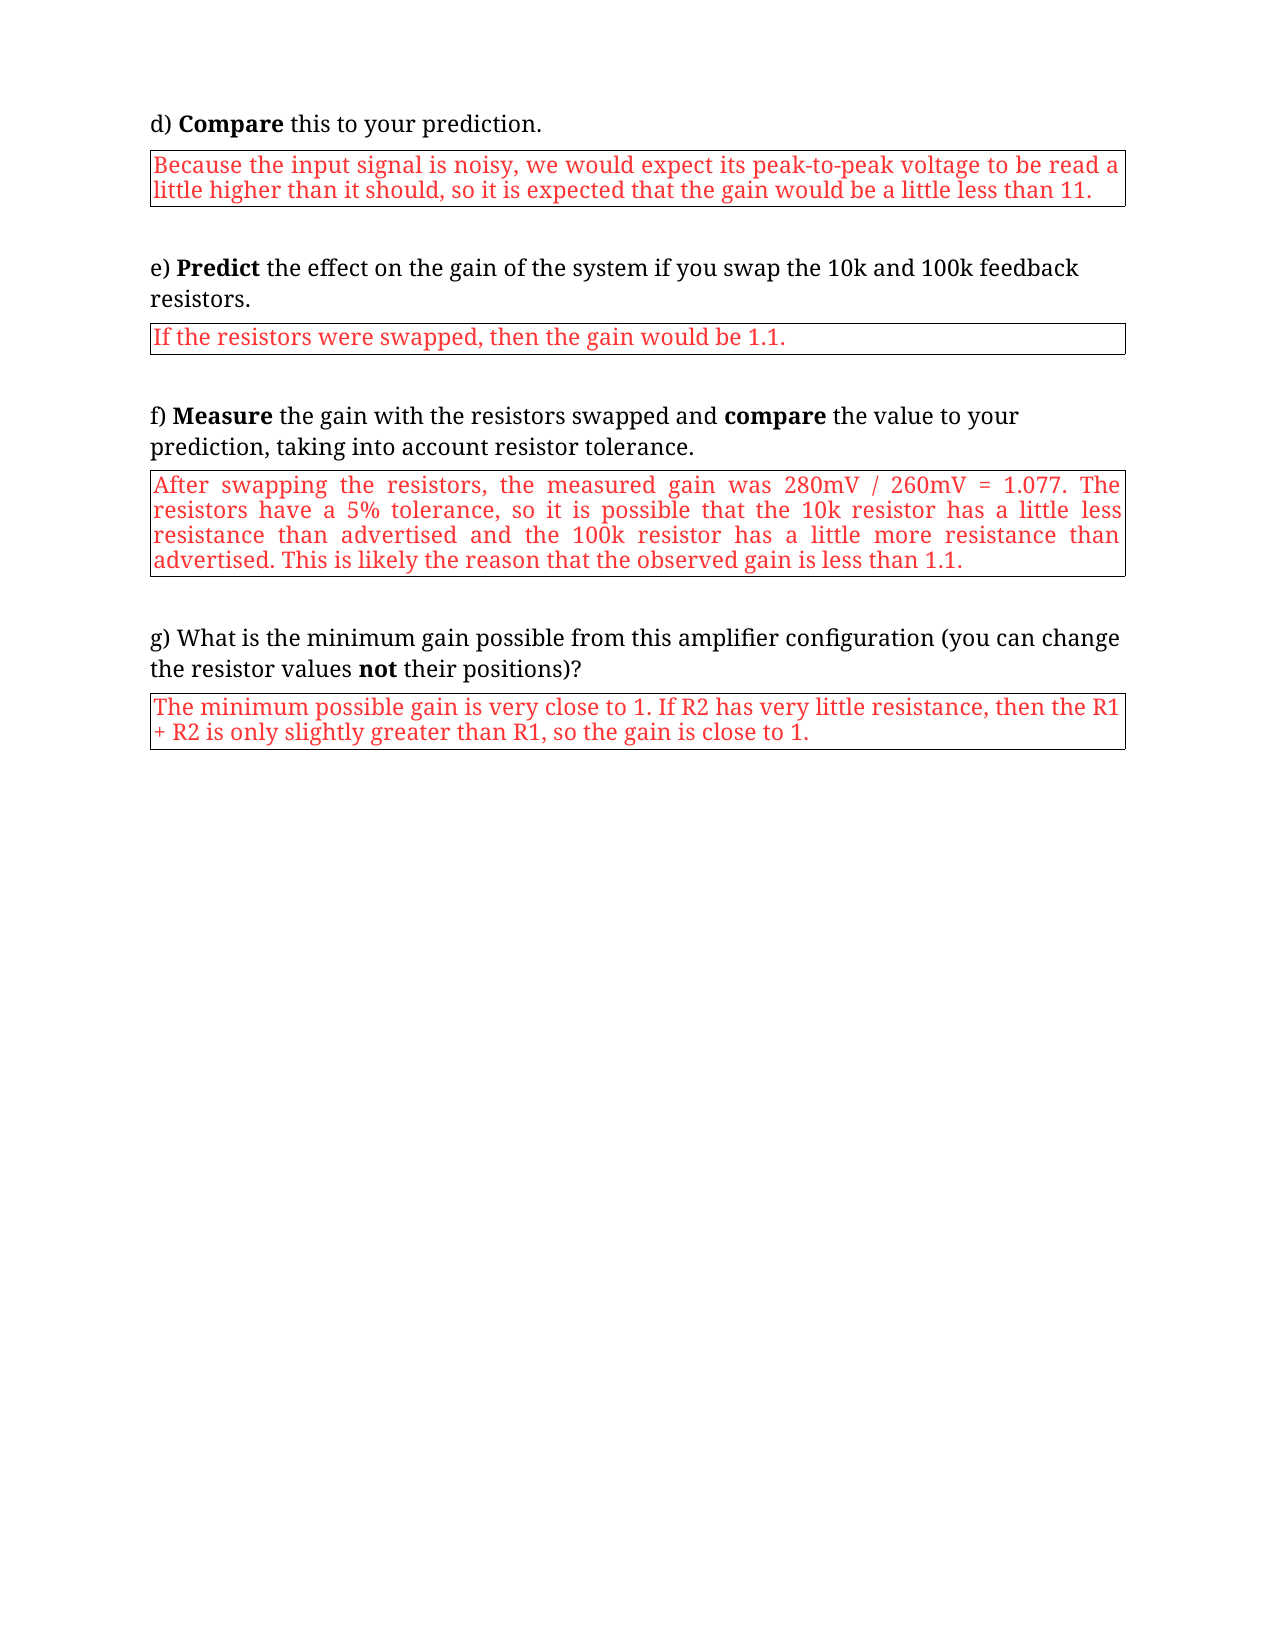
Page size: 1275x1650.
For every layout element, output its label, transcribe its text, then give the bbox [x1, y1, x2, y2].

text Because the input signal is noisy, we would expect its peak-to-peak voltage to be read a little higher than it should, so it is expected that the gain would be a little less than 11. [151, 151, 1125, 206]
text If the resistors were swapped, then the gain would be 1.1. [151, 324, 1125, 354]
text d) Compare this to your prediction. [150, 112, 1125, 137]
text After swapping the resistors, the measured gain was 280mV / 260mV = 1.077. The resistors have a 5% tolerance, so it is possible that the 10k resistor has a little less resistance than advertised and the 100k resistor has a little more resistance than advertised. This is likely the reason that the observed gain is less than 1.1. [151, 471, 1125, 576]
text The minimum possible gain is very close to 1. If R2 has very little resistance, then the R1 + R2 is only slightly greater than R1, so the gain is close to 1. [151, 694, 1125, 749]
list e) Predict the effect on the gain of the system if you swap the 10k and 100k feedback resistors. [150, 252, 1125, 314]
list f) Measure the gain with the resistors swapped and compare the value to your prediction, taking into account resistor tolerance. [150, 399, 1125, 462]
list g) What is the minimum gain possible from this amplifier configuration (you can change the resistor values not their positions)? [150, 622, 1125, 684]
